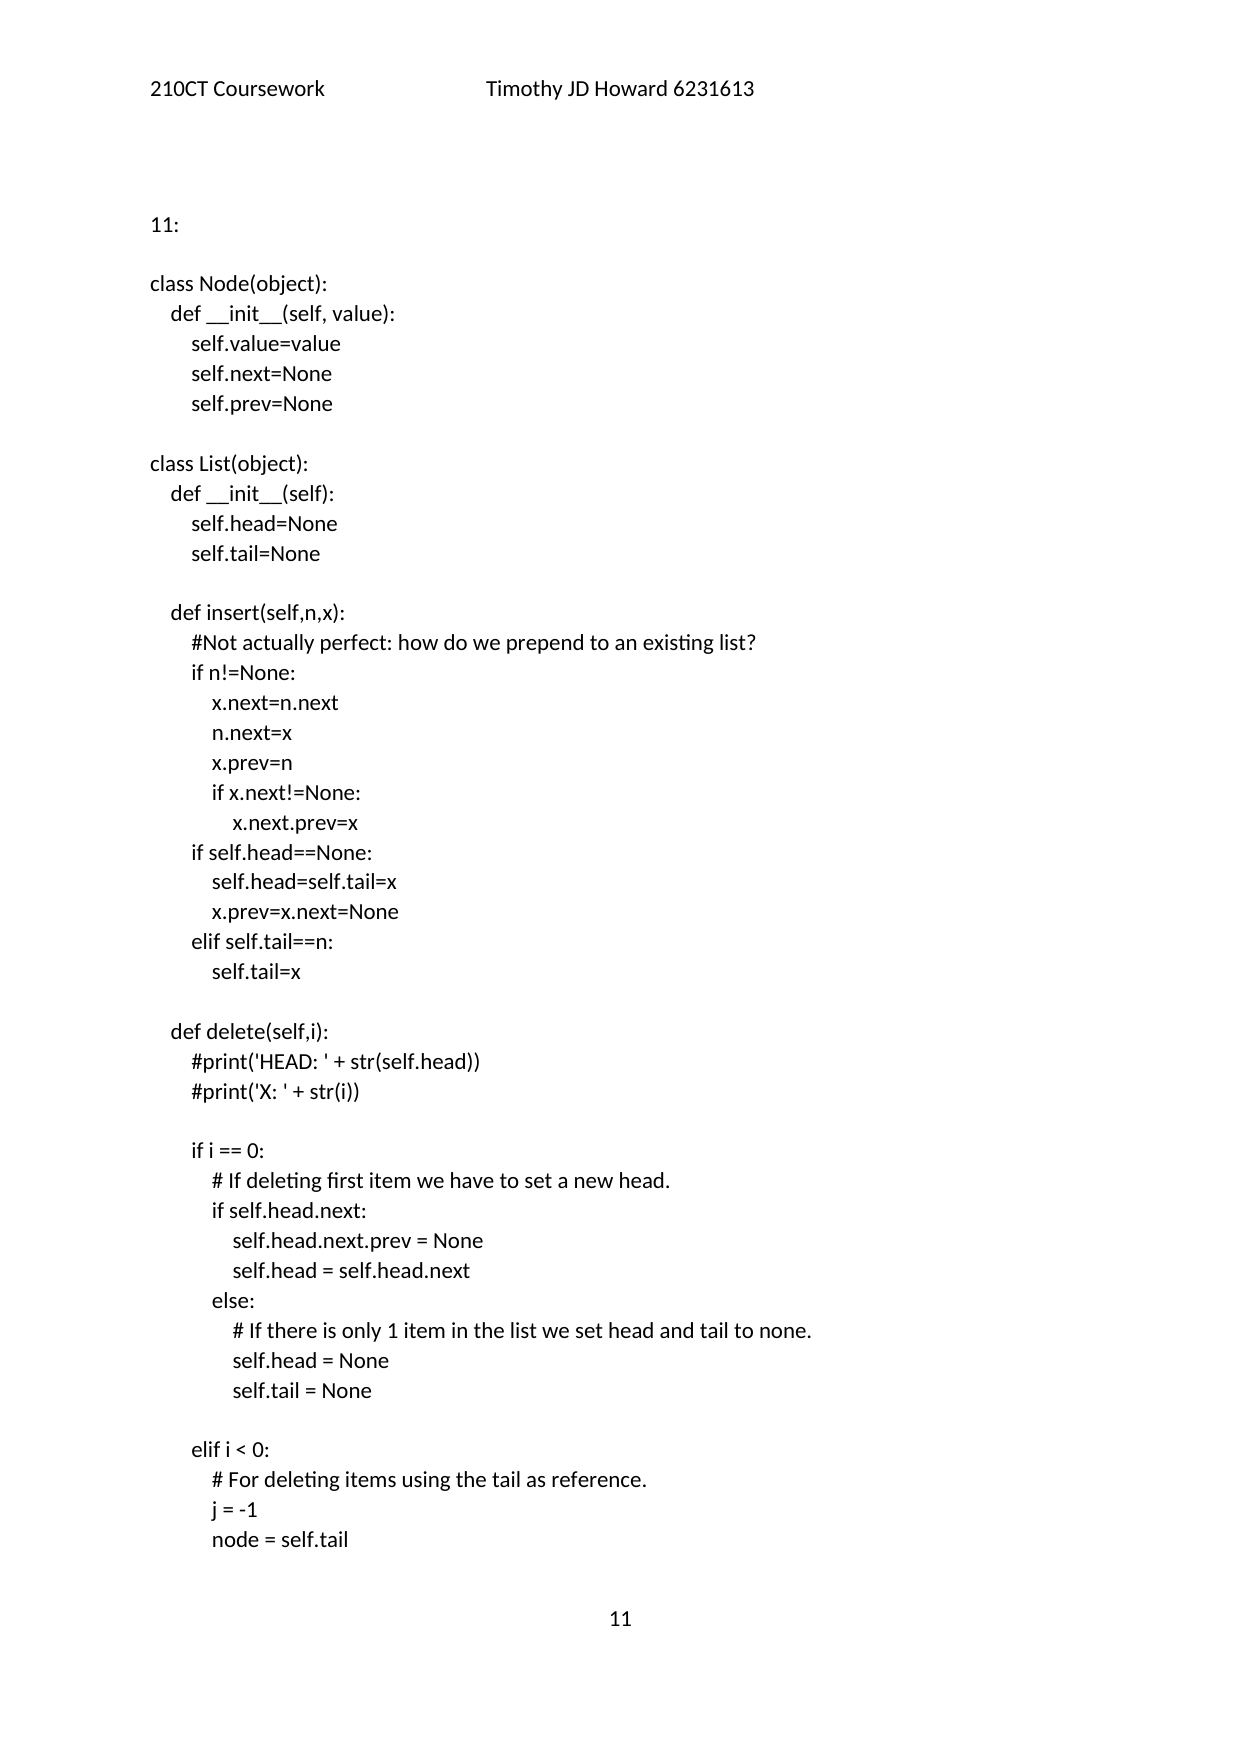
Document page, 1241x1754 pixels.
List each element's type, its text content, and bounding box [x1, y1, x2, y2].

text 11: [150, 210, 1090, 238]
text self.head.next.prev = None [150, 1226, 1090, 1254]
text self.head=self.tail=x [150, 867, 1090, 896]
text self.head = None [150, 1346, 1090, 1374]
text self.next=None [150, 359, 1090, 387]
text self.prev=None [150, 389, 1090, 417]
text self.tail=None [150, 539, 1090, 567]
text x.prev=n [150, 748, 1090, 776]
text if self.head.next: [150, 1196, 1090, 1224]
text def insert(self,n,x): [150, 598, 1090, 626]
text # If deleting first item we have to set a new head. [150, 1166, 1090, 1194]
text def delete(self,i): [150, 1017, 1090, 1045]
text # For deleting items using the tail as reference. [150, 1465, 1090, 1493]
text self.tail=x [150, 957, 1090, 985]
text elif self.tail==n: [150, 927, 1090, 955]
text #print('X: ' + str(i)) [150, 1077, 1090, 1105]
text class Node(object): [150, 269, 1090, 298]
text j = -1 [150, 1495, 1090, 1523]
text self.head=None [150, 509, 1090, 537]
text def __init__(self, value): [150, 299, 1090, 327]
text class List(object): [150, 449, 1090, 477]
text #Not actually perfect: how do we prepend to an existing list? [150, 628, 1090, 656]
text elif i < 0: [150, 1436, 1090, 1463]
text if x.next!=None: [150, 778, 1090, 806]
text if self.head==None: [150, 838, 1090, 866]
text n.next=x [150, 718, 1090, 746]
text if i == 0: [150, 1137, 1090, 1164]
text # If there is only 1 item in the list we set head and tail to none. [150, 1316, 1090, 1344]
text if n!=None: [150, 658, 1090, 686]
text x.prev=x.next=None [150, 897, 1090, 925]
text #print('HEAD: ' + str(self.head)) [150, 1047, 1090, 1075]
text self.tail = None [150, 1376, 1090, 1404]
text self.head = self.head.next [150, 1256, 1090, 1284]
text x.next.prev=x [150, 808, 1090, 836]
text node = self.tail [150, 1525, 1090, 1553]
text self.value=value [150, 329, 1090, 357]
text else: [150, 1286, 1090, 1314]
text def __init__(self): [150, 479, 1090, 507]
text x.next=n.next [150, 688, 1090, 716]
